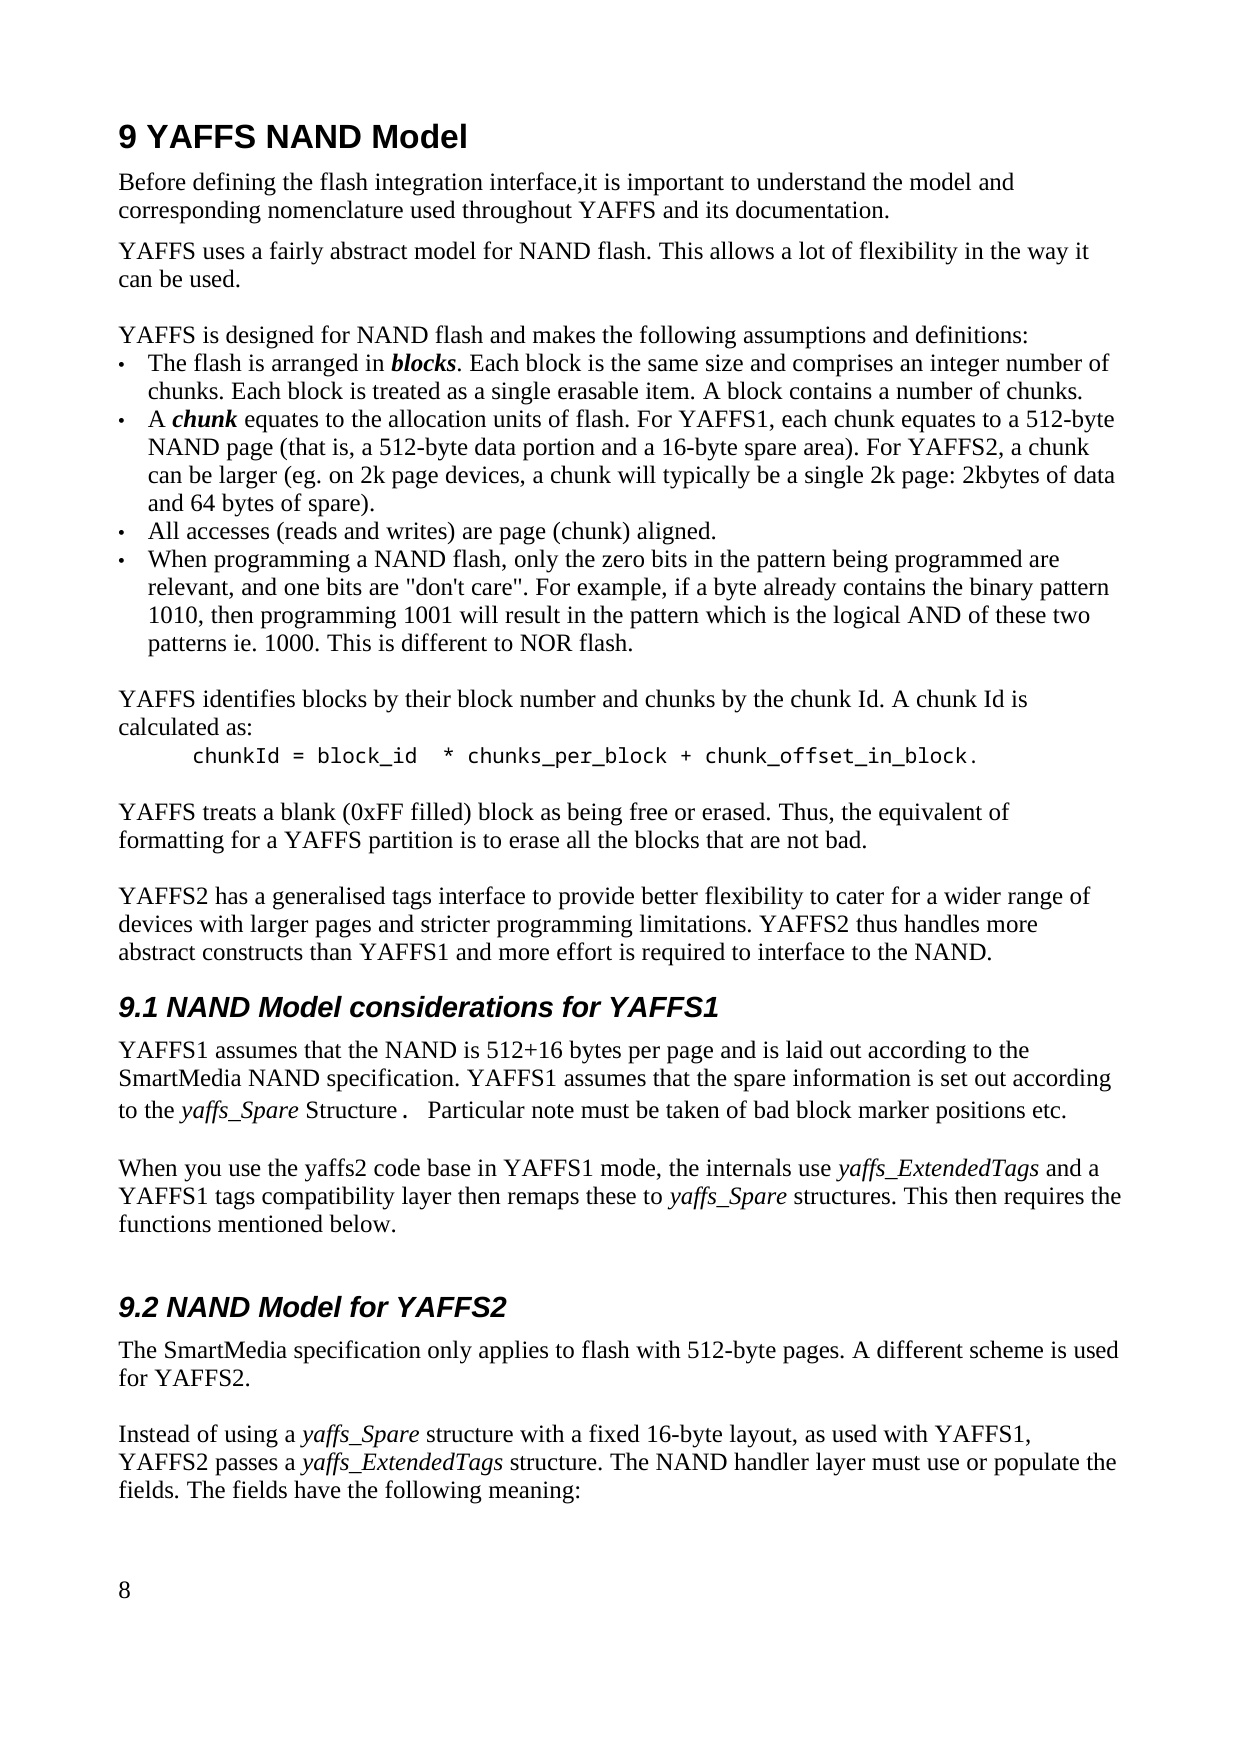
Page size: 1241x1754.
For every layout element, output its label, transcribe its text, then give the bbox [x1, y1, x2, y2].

subtitle YAFFS NAND Model [118, 118, 1122, 156]
list A chunk equates to the allocation units of flash. For YAFFS1, each chunk equates to a 512-byte NAND page (that is, a 512-byte data portion and a 16-byte spare area). For YAFFS2, a chunk can be larger (eg. on 2k page devices, a chunk will typically be a single 2k page: 2kbytes of data and 64 bytes of spare). [118, 405, 1122, 517]
subtitle NAND Model for YAFFS2 [118, 1291, 1122, 1323]
text YAFFS2 has a generalised tags interface to provide better flexibility to cater for a wider range of devices with larger pages and stricter programming limitations. YAFFS2 thus handles more abstract constructs than YAFFS1 and more effort is required to interface to the NAND. [118, 882, 1122, 966]
text YAFFS treats a blank (0xFF filled) block as being free or erased. Thus, the equivalent of formatting for a YAFFS partition is to erase all the blocks that are not bad. [118, 798, 1122, 854]
text YAFFS identifies blocks by their block number and chunks by the chunk Id. A chunk Id is calculated as: [118, 685, 1122, 741]
text YAFFS is designed for NAND flash and makes the following assumptions and definitions: [118, 321, 1122, 349]
text YAFFS uses a fairly abstract model for NAND flash. This allows a lot of flexibility in the way it can be used. [118, 237, 1122, 293]
list All accesses (reads and writes) are page (chunk) aligned. [118, 517, 1122, 545]
text chunkId = block_id * chunks_per_block + chunk_offset_in_block. [192, 741, 1122, 769]
text The SmartMedia specification only applies to flash with 512-byte pages. A different scheme is used for YAFFS2. [118, 1336, 1122, 1392]
text Instead of using a yaffs_Spare structure with a fixed 16-byte layout, as used with YAFFS1, YAFFS2 passes a yaffs_ExtendedTags structure. The NAND handler layer must use or populate the fields. The fields have the following meaning: [118, 1420, 1122, 1504]
list The flash is arranged in blocks. Each block is the same size and comprises an integer number of chunks. Each block is treated as a single erasable item. A block contains a number of chunks. [118, 349, 1122, 405]
text Before defining the flash integration interface,it is important to understand the model and corresponding nomenclature used throughout YAFFS and its documentation. [118, 168, 1122, 224]
subtitle NAND Model considerations for YAFFS1 [118, 991, 1122, 1023]
list When programming a NAND flash, only the zero bits in the pattern being programmed are relevant, and one bits are "don't care". For example, if a byte already contains the binary pattern 1010, then programming 1001 will result in the pattern which is the logical AND of these two patterns ie. 1000. This is different to NOR flash. [118, 545, 1122, 657]
text YAFFS1 assumes that the NAND is 512+16 bytes per page and is laid out according to the SmartMedia NAND specification. YAFFS1 assumes that the spare information is set out according to the yaffs_Spare Structure. Particular note must be taken of bad block marker positions etc. [118, 1036, 1122, 1126]
text When you use the yaffs2 code base in YAFFS1 mode, the internals use yaffs_ExtendedTags and a YAFFS1 tags compatibility layer then remaps these to yaffs_Spare structures. This then requires the functions mentioned below. [118, 1154, 1122, 1238]
